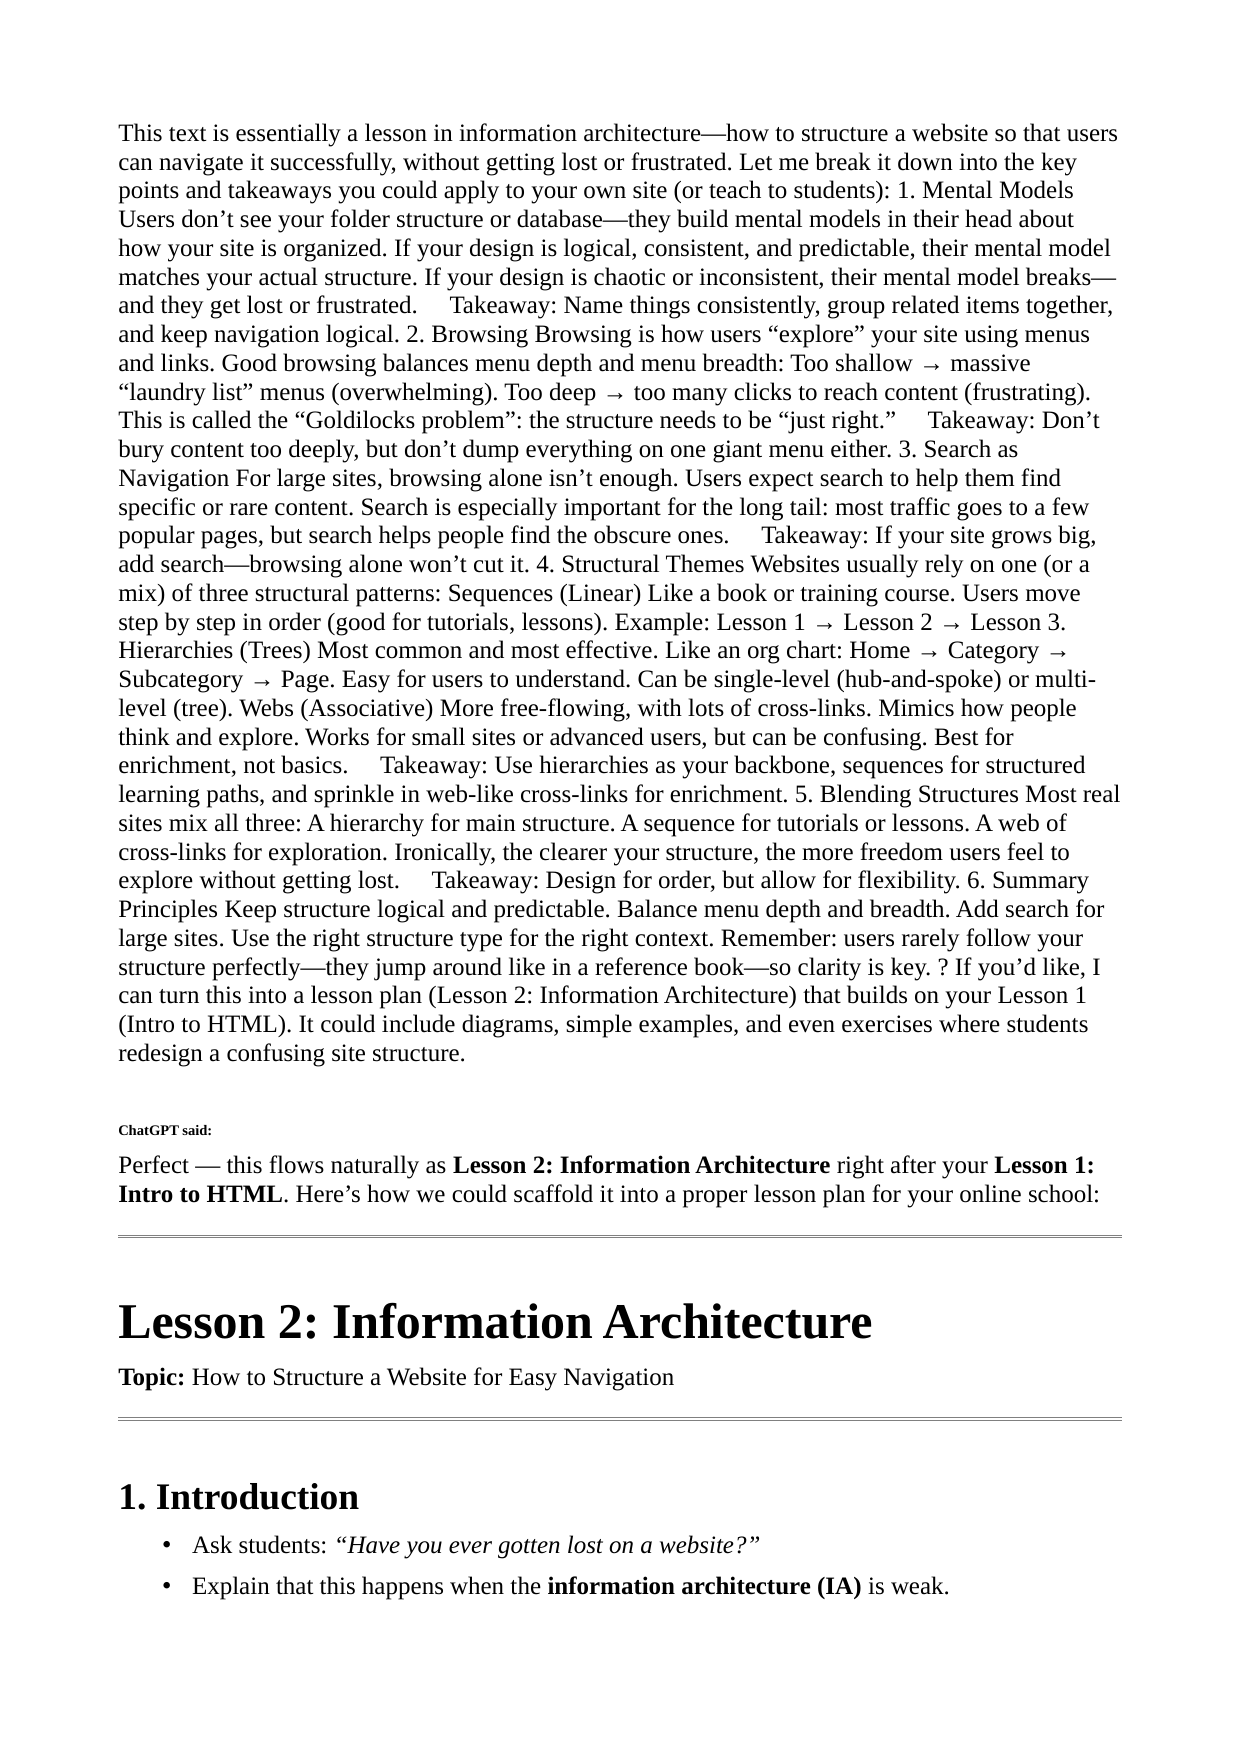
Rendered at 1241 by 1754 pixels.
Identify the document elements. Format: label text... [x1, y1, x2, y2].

subtitle Lesson 2: Information Architecture [118, 1292, 1122, 1349]
subtitle 1. Introduction [118, 1474, 1122, 1517]
text This text is essentially a lesson in information architecture—how to structure a website so that users can navigate it successfully, without getting lost or frustrated. Let me break it down into the key points and takeaways you could apply to your own site (or teach to students): 1. Mental Models Users don’t see your folder structure or database—they build mental models in their head about how your site is organized. If your design is logical, consistent, and predictable, their mental model matches your actual structure. If your design is chaotic or inconsistent, their mental model breaks—and they get lost or frustrated. ✅ Takeaway: Name things consistently, group related items together, and keep navigation logical. 2. Browsing Browsing is how users “explore” your site using menus and links. Good browsing balances menu depth and menu breadth: Too shallow → massive “laundry list” menus (overwhelming). Too deep → too many clicks to reach content (frustrating). This is called the “Goldilocks problem”: the structure needs to be “just right.” ✅ Takeaway: Don’t bury content too deeply, but don’t dump everything on one giant menu either. 3. Search as Navigation For large sites, browsing alone isn’t enough. Users expect search to help them find specific or rare content. Search is especially important for the long tail: most traffic goes to a few popular pages, but search helps people find the obscure ones. ✅ Takeaway: If your site grows big, add search—browsing alone won’t cut it. 4. Structural Themes Websites usually rely on one (or a mix) of three structural patterns: Sequences (Linear) Like a book or training course. Users move step by step in order (good for tutorials, lessons). Example: Lesson 1 → Lesson 2 → Lesson 3. Hierarchies (Trees) Most common and most effective. Like an org chart: Home → Category → Subcategory → Page. Easy for users to understand. Can be single-level (hub-and-spoke) or multi-level (tree). Webs (Associative) More free-flowing, with lots of cross-links. Mimics how people think and explore. Works for small sites or advanced users, but can be confusing. Best for enrichment, not basics. ✅ Takeaway: Use hierarchies as your backbone, sequences for structured learning paths, and sprinkle in web-like cross-links for enrichment. 5. Blending Structures Most real sites mix all three: A hierarchy for main structure. A sequence for tutorials or lessons. A web of cross-links for exploration. Ironically, the clearer your structure, the more freedom users feel to explore without getting lost. ✅ Takeaway: Design for order, but allow for flexibility. 6. Summary Principles Keep structure logical and predictable. Balance menu depth and breadth. Add search for large sites. Use the right structure type for the right context. Remember: users rarely follow your structure perfectly—they jump around like in a reference book—so clarity is key. ? If you’d like, I can turn this into a lesson plan (Lesson 2: Information Architecture) that builds on your Lesson 1 (Intro to HTML). It could include diagrams, simple examples, and even exercises where students redesign a confusing site structure. [118, 118, 1122, 1067]
text Topic: How to Structure a Website for Easy Navigation [118, 1362, 1122, 1391]
list Ask students: “Have you ever gotten lost on a website?” [162, 1530, 1122, 1558]
text Perfect — this flows naturally as Lesson 2: Information Architecture right after your Lesson 1: Intro to HTML. Here’s how we could scaffold it into a proper lesson plan for your online school: [118, 1151, 1122, 1208]
subtitle ChatGPT said: [118, 1121, 1122, 1138]
list Explain that this happens when the information architecture (IA) is weak. [162, 1571, 1122, 1600]
